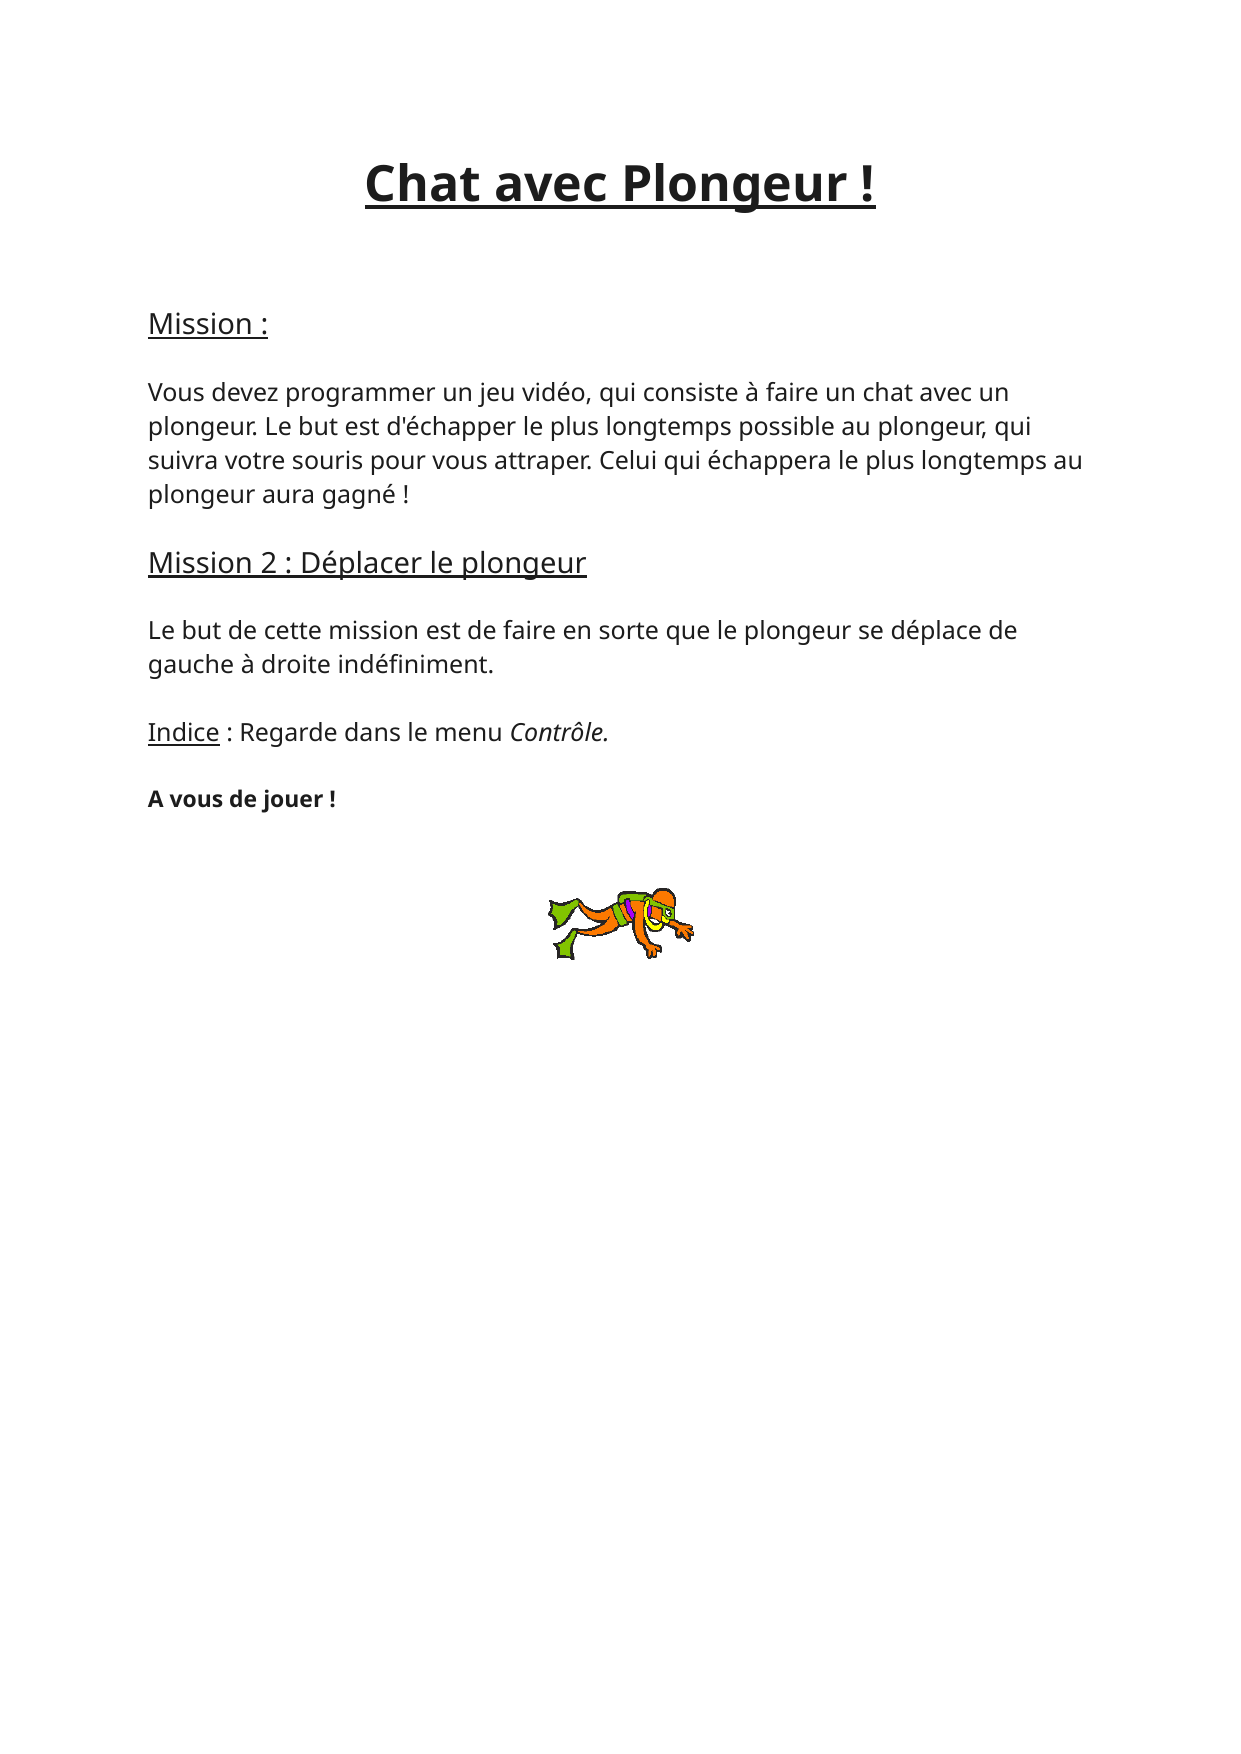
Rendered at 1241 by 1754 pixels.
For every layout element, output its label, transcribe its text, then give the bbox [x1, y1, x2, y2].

text Vous devez programmer un jeu vidéo, qui consiste à faire un chat avec un plongeur. Le but est d'échapper le plus longtemps possible au plongeur, qui suivra votre souris pour vous attraper. Celui qui échappera le plus longtemps au plongeur aura gagné ! [148, 374, 1093, 511]
picture [544, 882, 696, 963]
text Mission 2 : Déplacer le plongeur [148, 542, 1093, 582]
text Mission : [148, 303, 1093, 343]
text Chat avec Plongeur ! [148, 148, 1093, 216]
text A vous de jouer ! [148, 783, 1093, 814]
text Le but de cette mission est de faire en sorte que le plongeur se déplace de gauche à droite indéfiniment. [148, 613, 1093, 681]
text Indice : Regarde dans le menu Contrôle. [148, 715, 1093, 749]
